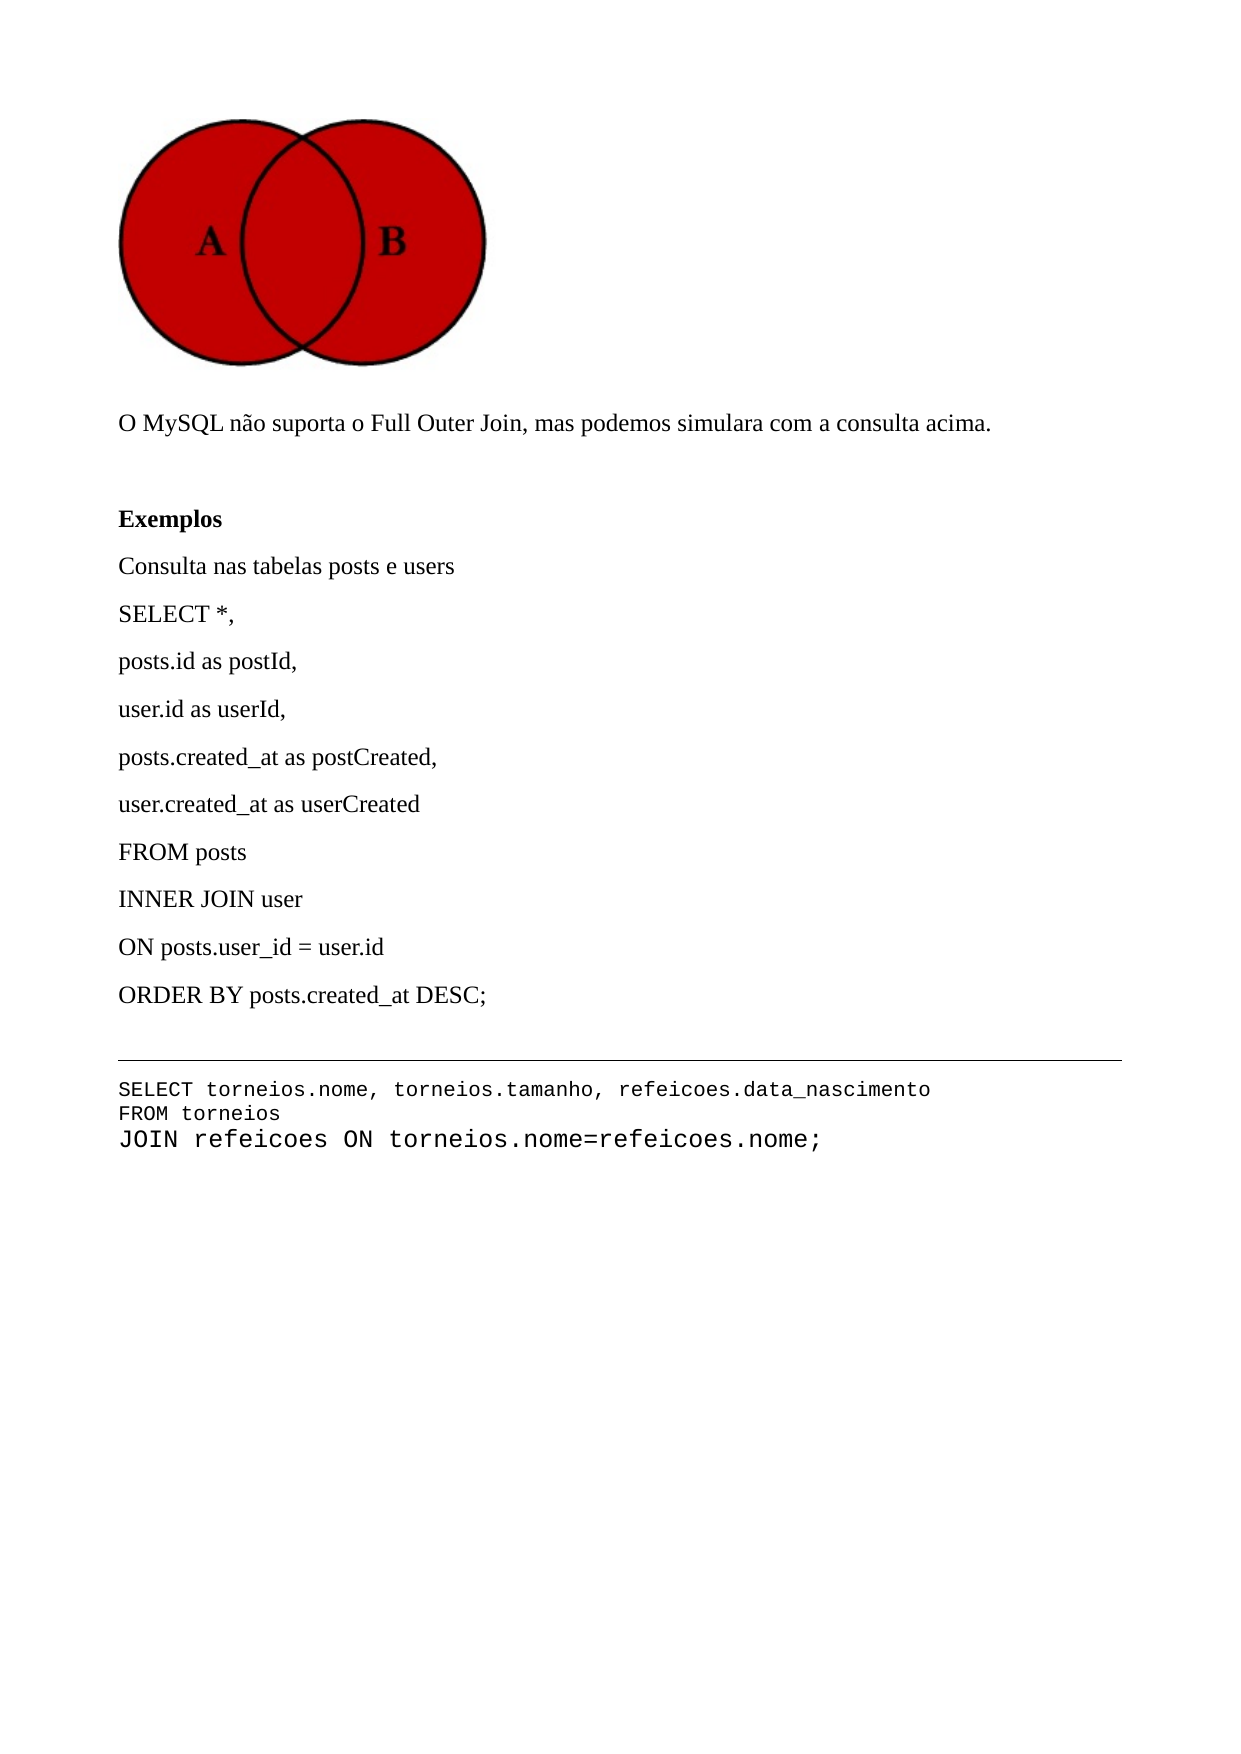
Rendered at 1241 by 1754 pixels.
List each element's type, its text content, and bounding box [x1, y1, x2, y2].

text INNER JOIN user [118, 884, 1122, 913]
text FROM posts [118, 837, 1122, 866]
text SELECT torneios.nome, torneios.tamanho, refeicoes.data_nascimento [118, 1079, 1122, 1103]
text user.id as userId, [118, 694, 1122, 723]
text SELECT *, [118, 599, 1122, 628]
text FROM torneios [118, 1103, 1122, 1127]
text posts.id as postId, [118, 646, 1122, 675]
text user.created_at as userCreated [118, 789, 1122, 818]
text JOIN refeicoes ON torneios.nome=refeicoes.nome; [118, 1127, 1122, 1155]
text Exemplos [118, 504, 1122, 532]
text Consulta nas tabelas posts e users [118, 551, 1122, 580]
text O MySQL não suporta o Full Outer Join, mas podemos simulara com a consulta acima. [118, 408, 1122, 437]
text ORDER BY posts.created_at DESC; [118, 980, 1122, 1008]
text ON posts.user_id = user.id [118, 932, 1122, 961]
picture [118, 118, 500, 390]
text posts.created_at as postCreated, [118, 742, 1122, 770]
